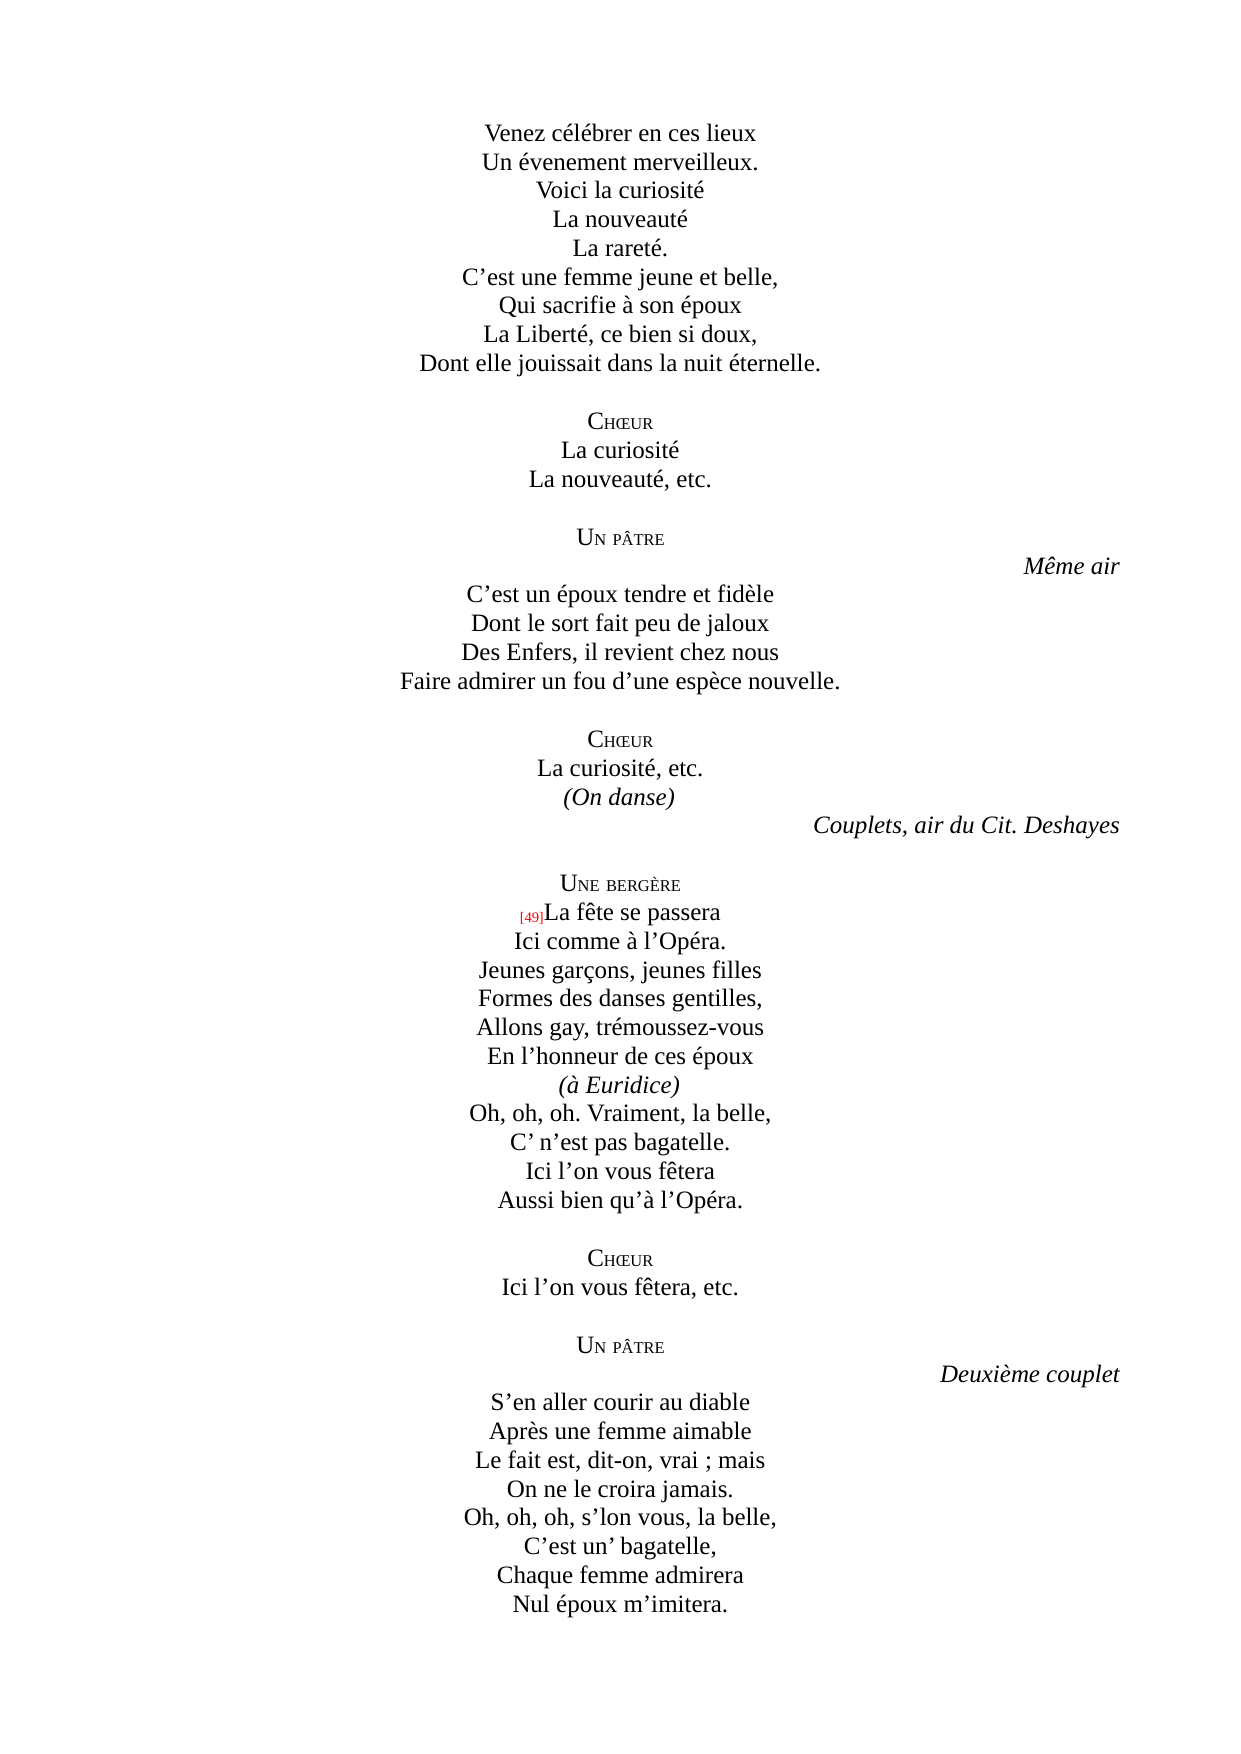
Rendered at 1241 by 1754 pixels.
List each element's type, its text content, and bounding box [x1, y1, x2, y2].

text Jeunes garçons, jeunes filles [118, 955, 1122, 983]
text Dont elle jouissait dans la nuit éternelle. [118, 348, 1122, 377]
text Chœur [118, 1243, 1122, 1272]
text Chœur [118, 724, 1122, 753]
text Allons gay, trémoussez-vous [118, 1012, 1122, 1041]
text Oh, oh, oh, s’lon vous, la belle, [118, 1502, 1122, 1531]
text Le fait est, dit-on, vrai ; mais [118, 1445, 1122, 1474]
text C’ n’est pas bagatelle. [118, 1127, 1122, 1156]
text Dont le sort fait peu de jaloux [118, 608, 1122, 637]
text S’en aller courir au diable [118, 1387, 1122, 1416]
text Ici l’on vous fêtera, etc. [118, 1272, 1122, 1301]
text Chœur [118, 406, 1122, 435]
text Couplets, air du Cit. Deshayes [118, 810, 1122, 839]
text Une bergère [118, 868, 1122, 897]
text Chaque femme admirera [118, 1560, 1122, 1589]
text Faire admirer un fou d’une espèce nouvelle. [118, 666, 1122, 694]
text Voici la curiosité [118, 176, 1122, 204]
text (On danse) [118, 782, 1122, 810]
text C’est un’ bagatelle, [118, 1531, 1122, 1560]
text Aussi bien qu’à l’Opéra. [118, 1185, 1122, 1213]
text C’est un époux tendre et fidèle [118, 579, 1122, 608]
text Après une femme aimable [118, 1416, 1122, 1445]
text Formes des danses gentilles, [118, 983, 1122, 1012]
text La curiosité, etc. [118, 753, 1122, 782]
text (à Euridice) [118, 1070, 1122, 1098]
text La nouveauté, etc. [118, 464, 1122, 493]
text Qui sacrifie à son époux [118, 291, 1122, 319]
text La rareté. [118, 233, 1122, 262]
text Ici comme à l’Opéra. [118, 926, 1122, 955]
text Ici l’on vous fêtera [118, 1156, 1122, 1185]
text La nouveauté [118, 204, 1122, 233]
text Un pâtre [118, 1330, 1122, 1359]
text Venez célébrer en ces lieux [118, 118, 1122, 147]
text La curiosité [118, 435, 1122, 464]
text [49]La fête se passera [118, 897, 1122, 926]
text La Liberté, ce bien si doux, [118, 319, 1122, 348]
text Même air [118, 551, 1122, 579]
text Des Enfers, il revient chez nous [118, 637, 1122, 666]
text Nul époux m’imitera. [118, 1589, 1122, 1617]
text Deuxième couplet [118, 1359, 1122, 1387]
text On ne le croira jamais. [118, 1474, 1122, 1502]
text C’est une femme jeune et belle, [118, 262, 1122, 291]
text Un pâtre [118, 522, 1122, 551]
text Un évenement merveilleux. [118, 147, 1122, 176]
text Oh, oh, oh. Vraiment, la belle, [118, 1098, 1122, 1127]
text En l’honneur de ces époux [118, 1041, 1122, 1070]
